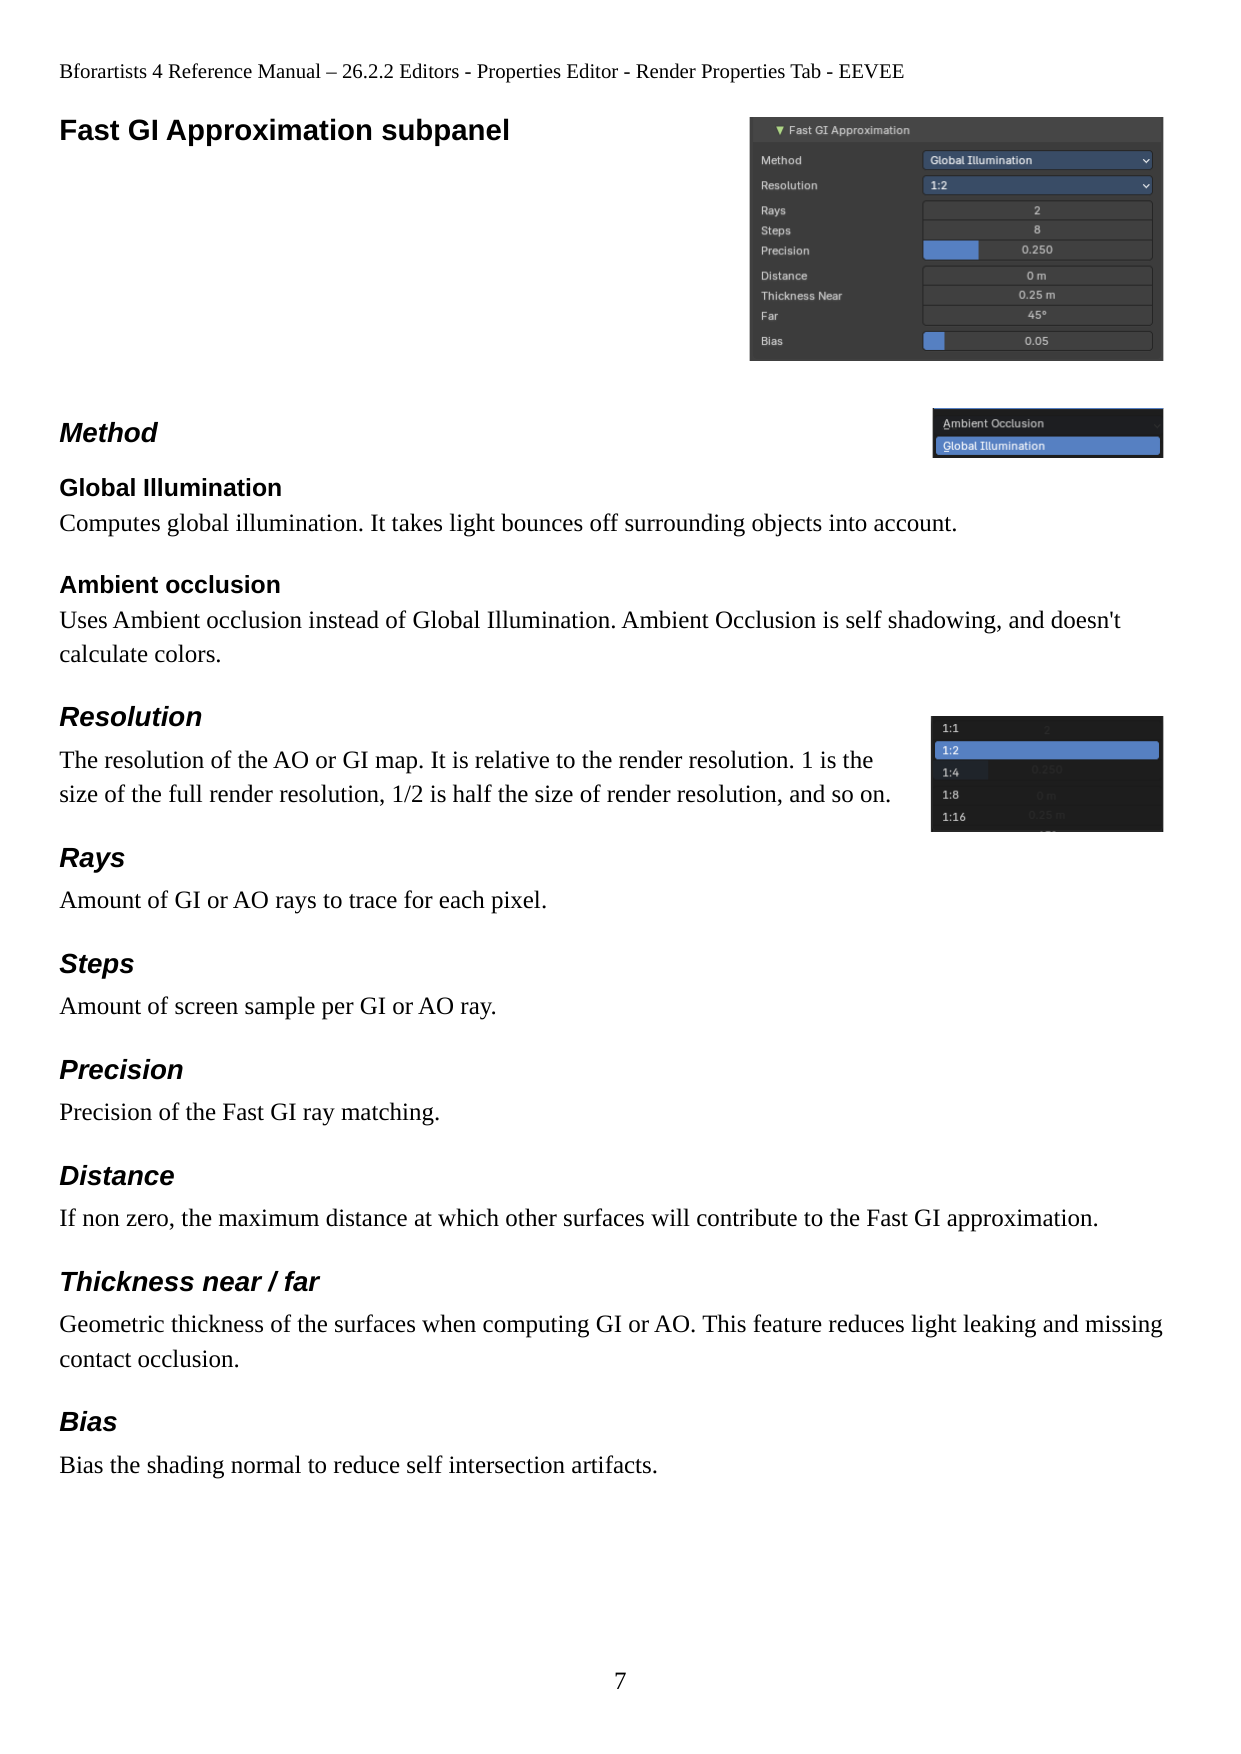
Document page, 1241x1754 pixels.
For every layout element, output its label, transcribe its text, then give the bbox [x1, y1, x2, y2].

picture [749, 117, 1164, 361]
subtitle Fast GI Approximation subpanel [59, 113, 1181, 146]
picture [932, 408, 1164, 458]
subtitle Precision [59, 1053, 1181, 1085]
text Precision of the Fast GI ray matching. [59, 1097, 1181, 1126]
text Computes global illumination. It takes light bounces off surrounding objects into account. [59, 508, 1181, 537]
picture [930, 716, 1164, 832]
subtitle Rays [59, 841, 1181, 873]
subtitle Steps [59, 947, 1181, 979]
text Geometric thickness of the surfaces when computing GI or AO. This feature reduces light leaking and missing contact occlusion. [59, 1309, 1181, 1372]
subtitle Bias [59, 1405, 1181, 1437]
subtitle Thickness near / far [59, 1265, 1181, 1297]
subtitle Global Illumination [59, 473, 1181, 502]
text If non zero, the maximum distance at which other surfaces will contribute to the Fast GI approximation. [59, 1203, 1181, 1232]
subtitle Ambient occlusion [59, 570, 1181, 598]
text Amount of GI or AO rays to trace for each pixel. [59, 886, 1181, 914]
text Bias the shading normal to reduce self intersection artifacts. [59, 1450, 1181, 1478]
text The resolution of the AO or GI map. It is relative to the render resolution. 1 is the size of the full render resolution, 1/2 is half the size of render resolution, and so on. [59, 745, 930, 808]
subtitle Resolution [59, 701, 1181, 733]
text Uses Ambient occlusion instead of Global Illumination. Ambient Occlusion is self shadowing, and doesn't calculate colors. [59, 605, 1181, 668]
text Amount of screen sample per GI or AO ray. [59, 991, 1181, 1020]
subtitle Method [59, 417, 932, 448]
subtitle Distance [59, 1159, 1181, 1191]
subtitle [1164, 417, 1181, 448]
